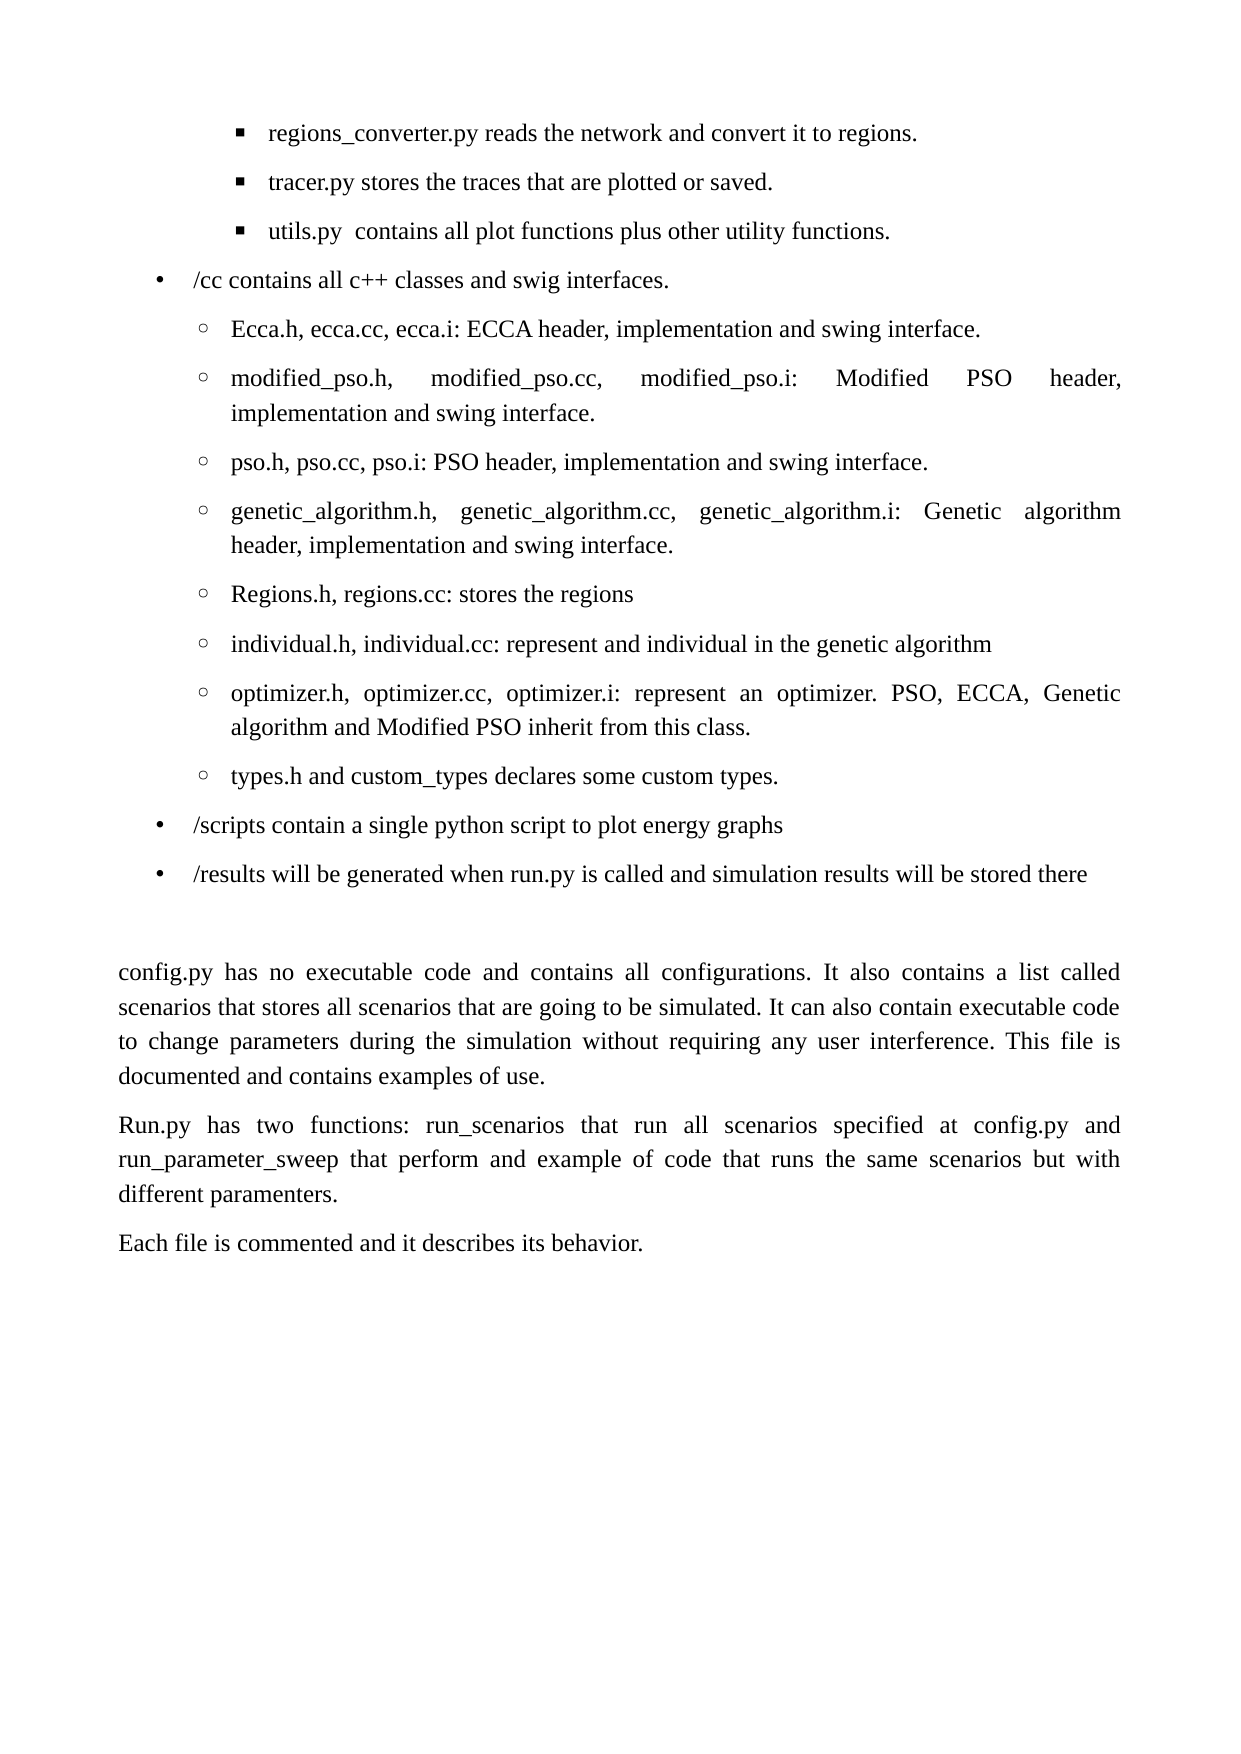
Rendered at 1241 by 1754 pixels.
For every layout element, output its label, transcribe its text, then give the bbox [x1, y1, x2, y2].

list pso.h, pso.cc, pso.i: PSO header, implementation and swing interface. [193, 447, 1122, 476]
list /cc contains all c++ classes and swig interfaces. [156, 265, 1122, 294]
list individual.h, individual.cc: represent and individual in the genetic algorithm [193, 629, 1122, 657]
list /results will be generated when run.py is called and simulation results will be stored there [156, 859, 1122, 888]
list Ecca.h, ecca.cc, ecca.i: ECCA header, implementation and swing interface. [193, 314, 1122, 343]
list types.h and custom_types declares some custom types. [193, 761, 1122, 790]
list modified_pso.h, modified_pso.cc, modified_pso.i: Modified PSO header, implementation and swing interface. [193, 363, 1122, 427]
list /scripts contain a single python script to plot energy graphs [156, 810, 1122, 839]
text Run.py has two functions: run_scenarios that run all scenarios specified at config.py and run_parameter_sweep that perform and example of code that runs the same scenarios but with different paramenters. [118, 1110, 1122, 1208]
text config.py has no executable code and contains all configurations. It also contains a list called scenarios that stores all scenarios that are going to be simulated. It can also contain executable code to change parameters during the simulation without requiring any user interference. This file is documented and contains examples of use. [118, 957, 1122, 1090]
list regions_converter.py reads the network and convert it to regions. [231, 118, 1122, 147]
text Each file is commented and it describes its behavior. [118, 1228, 1122, 1257]
list utils.py contains all plot functions plus other utility functions. [231, 216, 1122, 245]
list Regions.h, regions.cc: stores the regions [193, 579, 1122, 608]
list tracer.py stores the traces that are plotted or saved. [231, 167, 1122, 196]
list optimizer.h, optimizer.cc, optimizer.i: represent an optimizer. PSO, ECCA, Genetic algorithm and Modified PSO inherit from this class. [193, 678, 1122, 741]
list genetic_algorithm.h, genetic_algorithm.cc, genetic_algorithm.i: Genetic algorithm header, implementation and swing interface. [193, 496, 1122, 559]
